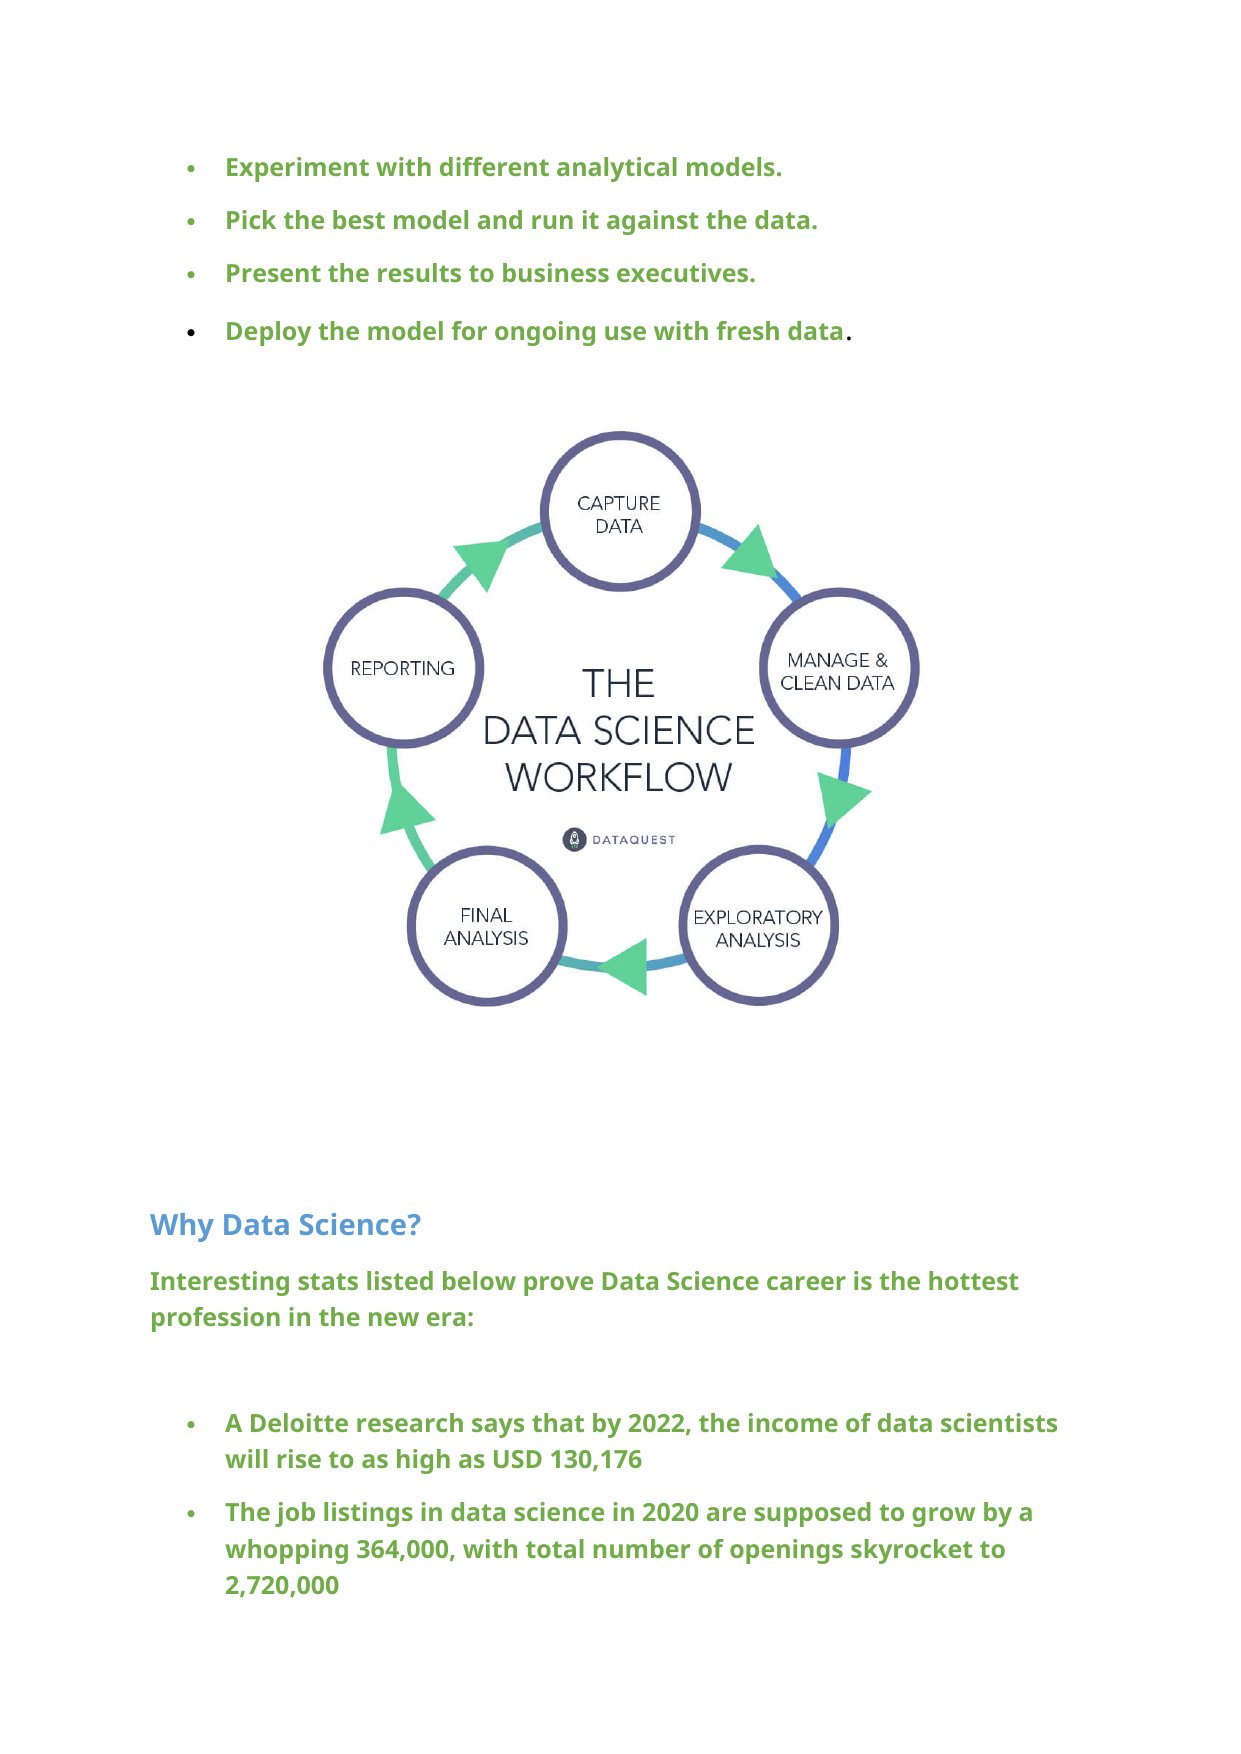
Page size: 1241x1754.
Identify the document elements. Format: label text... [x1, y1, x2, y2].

list A Deloitte research says that by 2022, the income of data scientists will rise to as high as USD 130,176 [187, 1406, 1090, 1476]
text Why Data Science? [150, 1204, 1090, 1244]
list Pick the best model and run it against the data. [187, 203, 1090, 237]
list The job listings in data science in 2020 are supposed to grow by a whopping 364,000, with total number of openings skyrocket to 2,720,000 [187, 1495, 1090, 1602]
list Present the results to business executives. [187, 256, 1090, 290]
list Experiment with different analytical models. [187, 150, 1090, 184]
text Interesting stats listed below prove Data Science career is the hottest profession in the new era: [150, 1263, 1090, 1334]
list Deploy the model for ongoing use with fresh data. [187, 309, 1090, 349]
